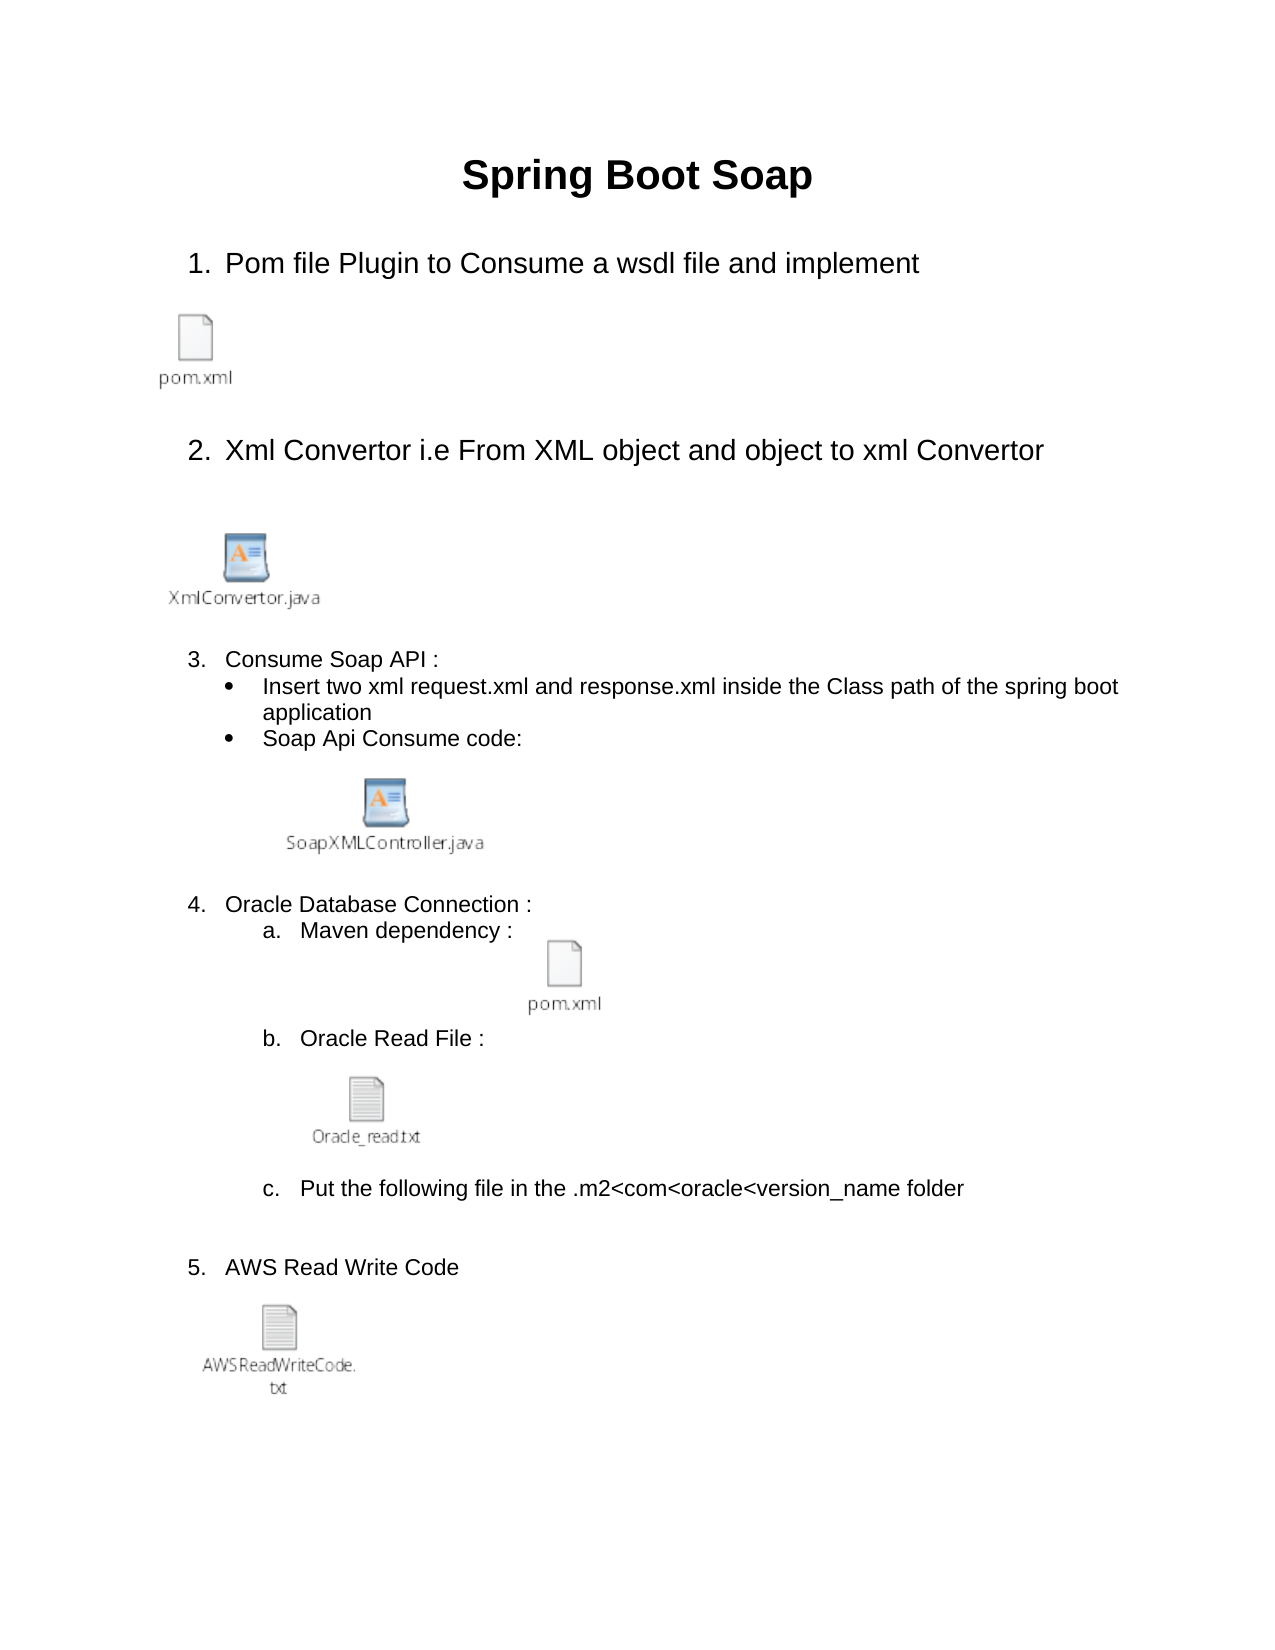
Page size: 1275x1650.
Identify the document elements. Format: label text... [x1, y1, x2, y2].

list Xml Convertor i.e From XML object and object to xml Convertor [187, 433, 1125, 466]
text Spring Boot Soap [150, 150, 1125, 198]
list Pom file Plugin to Consume a wsdl file and implement [187, 246, 1125, 279]
list Consume Soap API : [187, 646, 1125, 673]
list Soap Api Consume code: [225, 725, 1125, 752]
list AWS Read Write Code [187, 1254, 1125, 1281]
list Oracle Read File : [262, 1025, 1125, 1052]
list Maven dependency : [262, 917, 1125, 1025]
list Insert two xml request.xml and response.xml inside the Class path of the spring boot application [225, 673, 1125, 725]
list Put the following file in the .m2<com<oracle<version_name folder [262, 1175, 1125, 1201]
list Oracle Database Connection : [187, 891, 1125, 917]
